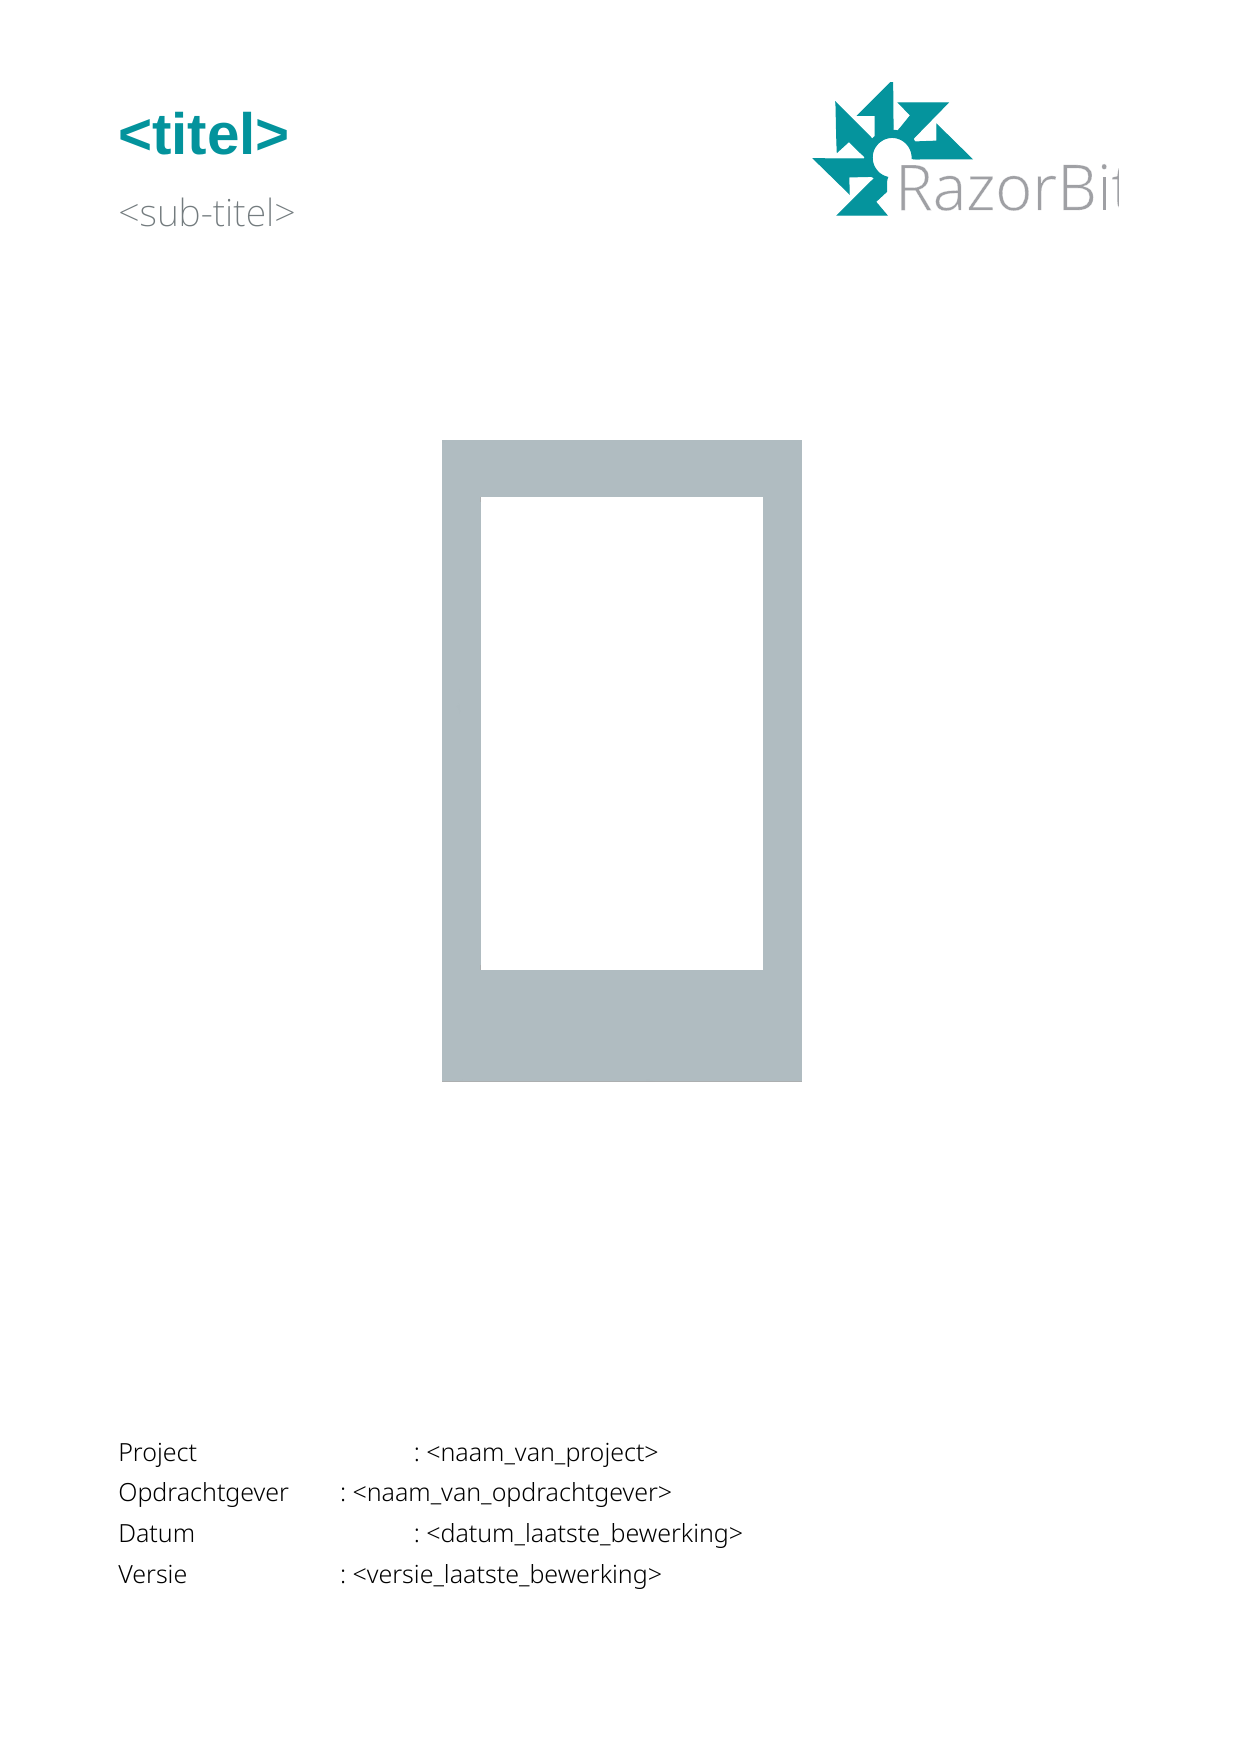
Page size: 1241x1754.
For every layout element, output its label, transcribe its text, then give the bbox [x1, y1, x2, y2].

picture [227, 430, 1013, 1095]
title <titel> [118, 100, 874, 167]
text Project : <naam_van_project> Opdrachtgever : <naam_van_opdrachtgever> Datum : <datum_laatste_bewerking> Versie : <versie_laatste_bewerking> [118, 1434, 1122, 1591]
title [873, 100, 1122, 167]
subtitle <sub-titel> [118, 186, 1122, 237]
